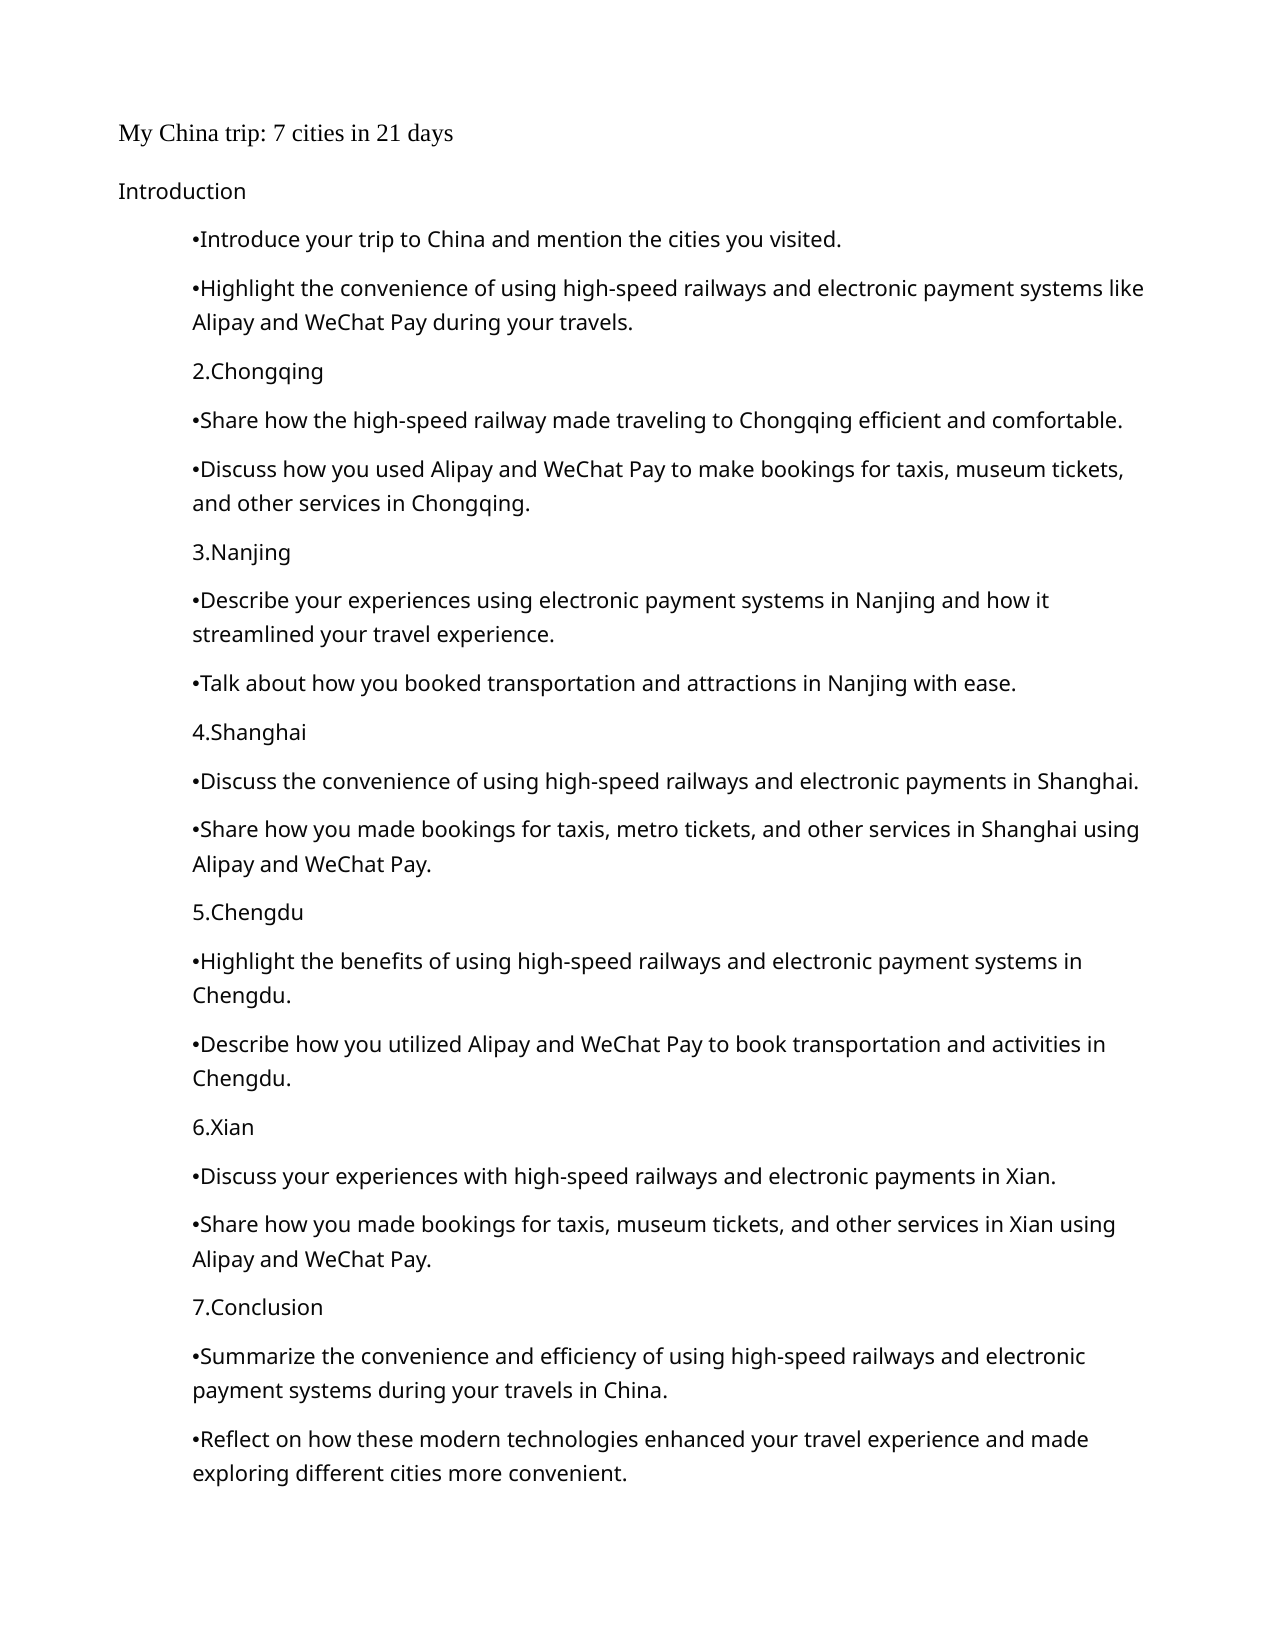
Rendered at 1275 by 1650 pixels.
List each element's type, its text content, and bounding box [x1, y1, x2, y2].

list Introduce your trip to China and mention the cities you visited. [118, 224, 1157, 254]
list Discuss how you used Alipay and WeChat Pay to make bookings for taxis, museum tickets, and other services in Chongqing. [118, 453, 1157, 517]
list Chongqing [118, 356, 1157, 386]
list Describe how you utilized Alipay and WeChat Pay to book transportation and activities in Chengdu. [118, 1029, 1157, 1093]
list Share how you made bookings for taxis, museum tickets, and other services in Xian using Alipay and WeChat Pay. [118, 1209, 1157, 1273]
list Highlight the convenience of using high-speed railways and electronic payment systems like Alipay and WeChat Pay during your travels. [118, 273, 1157, 337]
list Discuss the convenience of using high-speed railways and electronic payments in Shanghai. [118, 766, 1157, 795]
list Chengdu [118, 897, 1157, 927]
list Describe your experiences using electronic payment systems in Nanjing and how it streamlined your travel experience. [118, 585, 1157, 649]
list Share how the high-speed railway made traveling to Chongqing efficient and comfortable. [118, 405, 1157, 434]
list Share how you made bookings for taxis, metro tickets, and other services in Shanghai using Alipay and WeChat Pay. [118, 814, 1157, 878]
text Introduction [118, 176, 1157, 205]
list Xian [118, 1112, 1157, 1142]
list Reflect on how these modern technologies enhanced your travel experience and made exploring different cities more convenient. [118, 1424, 1157, 1488]
list Discuss your experiences with high-speed railways and electronic payments in Xian. [118, 1161, 1157, 1190]
list Nanjing [118, 536, 1157, 566]
list Shanghai [118, 717, 1157, 747]
text My China trip: 7 cities in 21 days [118, 118, 1157, 147]
list Talk about how you booked transportation and attractions in Nanjing with ease. [118, 668, 1157, 698]
list Highlight the benefits of using high-speed railways and electronic payment systems in Chengdu. [118, 946, 1157, 1010]
list Conclusion [118, 1292, 1157, 1322]
list Summarize the convenience and efficiency of using high-speed railways and electronic payment systems during your travels in China. [118, 1341, 1157, 1405]
